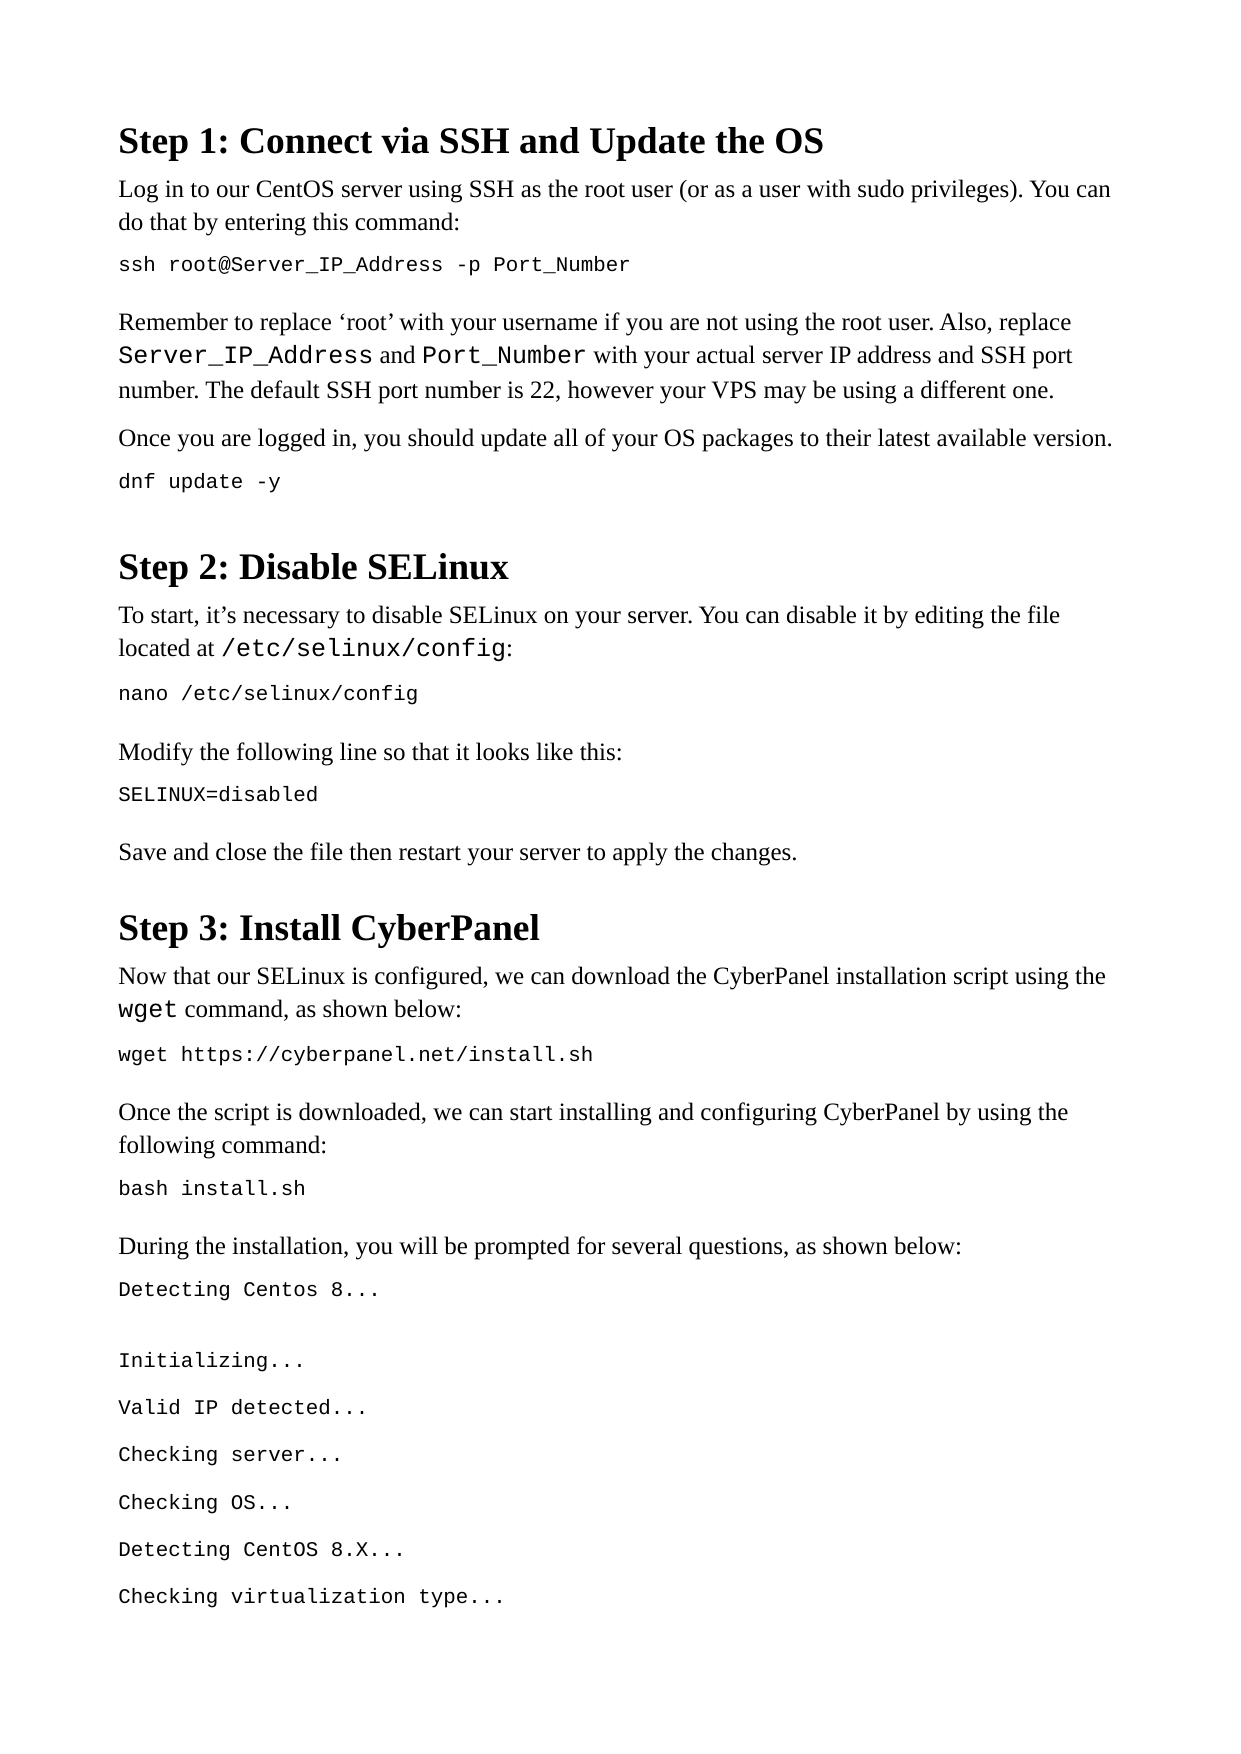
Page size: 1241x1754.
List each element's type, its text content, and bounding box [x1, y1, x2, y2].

text Once the script is downloaded, we can start installing and configuring CyberPanel by using the following command: [118, 1097, 1122, 1159]
text Modify the following line so that it looks like this: [118, 737, 1122, 765]
text Once you are logged in, you should update all of your OS packages to their latest available version. [118, 423, 1122, 452]
text Valid IP detected... [118, 1397, 1122, 1421]
text To start, it’s necessary to disable SELinux on your server. You can disable it by editing the file located at /etc/selinux/config: [118, 600, 1122, 664]
text SELINUX=disabled [118, 784, 1122, 808]
text Checking server... [118, 1444, 1122, 1468]
subtitle Step 2: Disable SELinux [118, 545, 1122, 588]
text Detecting CentOS 8.X... [118, 1539, 1122, 1563]
text Detecting Centos 8... [118, 1279, 1122, 1302]
subtitle Step 3: Install CyberPanel [118, 906, 1122, 949]
text Remember to replace ‘root’ with your username if you are not using the root user. Also, replace Server_IP_Address and Port_Number with your actual server IP address and SSH port number. The default SSH port number is 22, however your VPS may be using a different one. [118, 307, 1122, 404]
text Checking virtualization type... [118, 1586, 1122, 1610]
text Checking OS... [118, 1492, 1122, 1515]
text ssh root@Server_IP_Address -p Port_Number [118, 254, 1122, 278]
text Initializing... [118, 1350, 1122, 1373]
text bash install.sh [118, 1178, 1122, 1202]
text Log in to our CentOS server using SSH as the root user (or as a user with sudo privileges). You can do that by entering this command: [118, 174, 1122, 236]
text During the installation, you will be prompted for several questions, as shown below: [118, 1231, 1122, 1260]
text wget https://cyberpanel.net/install.sh [118, 1044, 1122, 1068]
text Now that our SELinux is configured, we can download the CyberPanel installation script using the wget command, as shown below: [118, 961, 1122, 1025]
text Save and close the file then restart your server to apply the changes. [118, 837, 1122, 866]
text dnf update -y [118, 471, 1122, 494]
subtitle Step 1: Connect via SSH and Update the OS [118, 118, 1122, 161]
text nano /etc/selinux/config [118, 683, 1122, 707]
